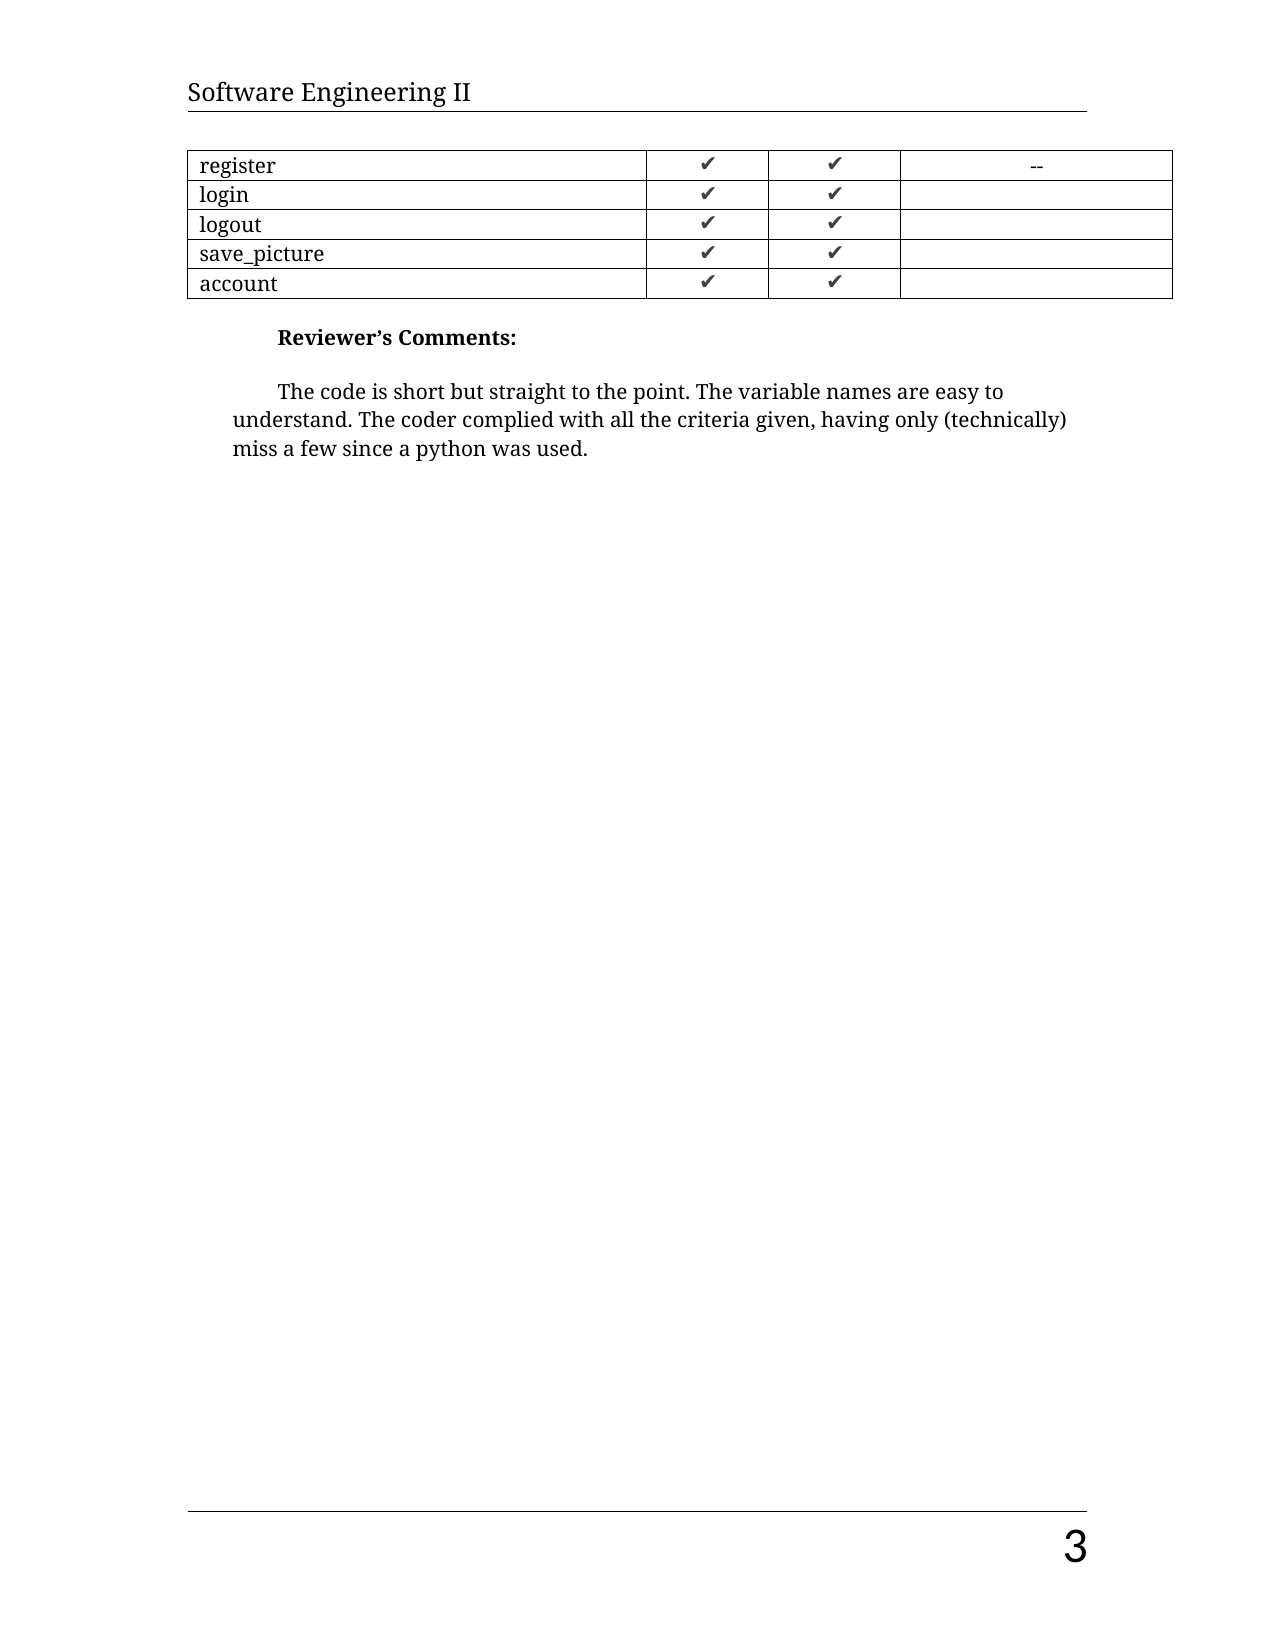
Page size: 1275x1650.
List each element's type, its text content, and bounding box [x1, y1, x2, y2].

table_cell ✔ [647, 151, 768, 179]
table_cell ✔ [647, 240, 768, 268]
table_cell [901, 240, 1172, 268]
table_cell ✔ [647, 210, 768, 238]
table_cell account [188, 269, 646, 297]
table_cell logout [188, 210, 646, 238]
table_cell -- [901, 151, 1172, 179]
table_cell [901, 210, 1172, 238]
table_cell ✔ [769, 269, 900, 297]
table_cell save_picture [188, 240, 646, 268]
subtitle The code is short but straight to the point. The variable names are easy to understand. The coder complied with all the criteria given, having only (technically) miss a few since a python was used. [232, 377, 1087, 501]
table_cell ✔ [769, 240, 900, 268]
table_cell [901, 269, 1172, 297]
subtitle Reviewer’s Comments: [232, 323, 1087, 352]
table_cell [901, 181, 1172, 209]
table_cell ✔ [647, 269, 768, 297]
table_cell register [188, 151, 646, 179]
table_cell ✔ [647, 181, 768, 209]
table_cell ✔ [769, 151, 900, 179]
table_cell ✔ [769, 210, 900, 238]
table_cell ✔ [769, 181, 900, 209]
table_cell login [188, 181, 646, 209]
